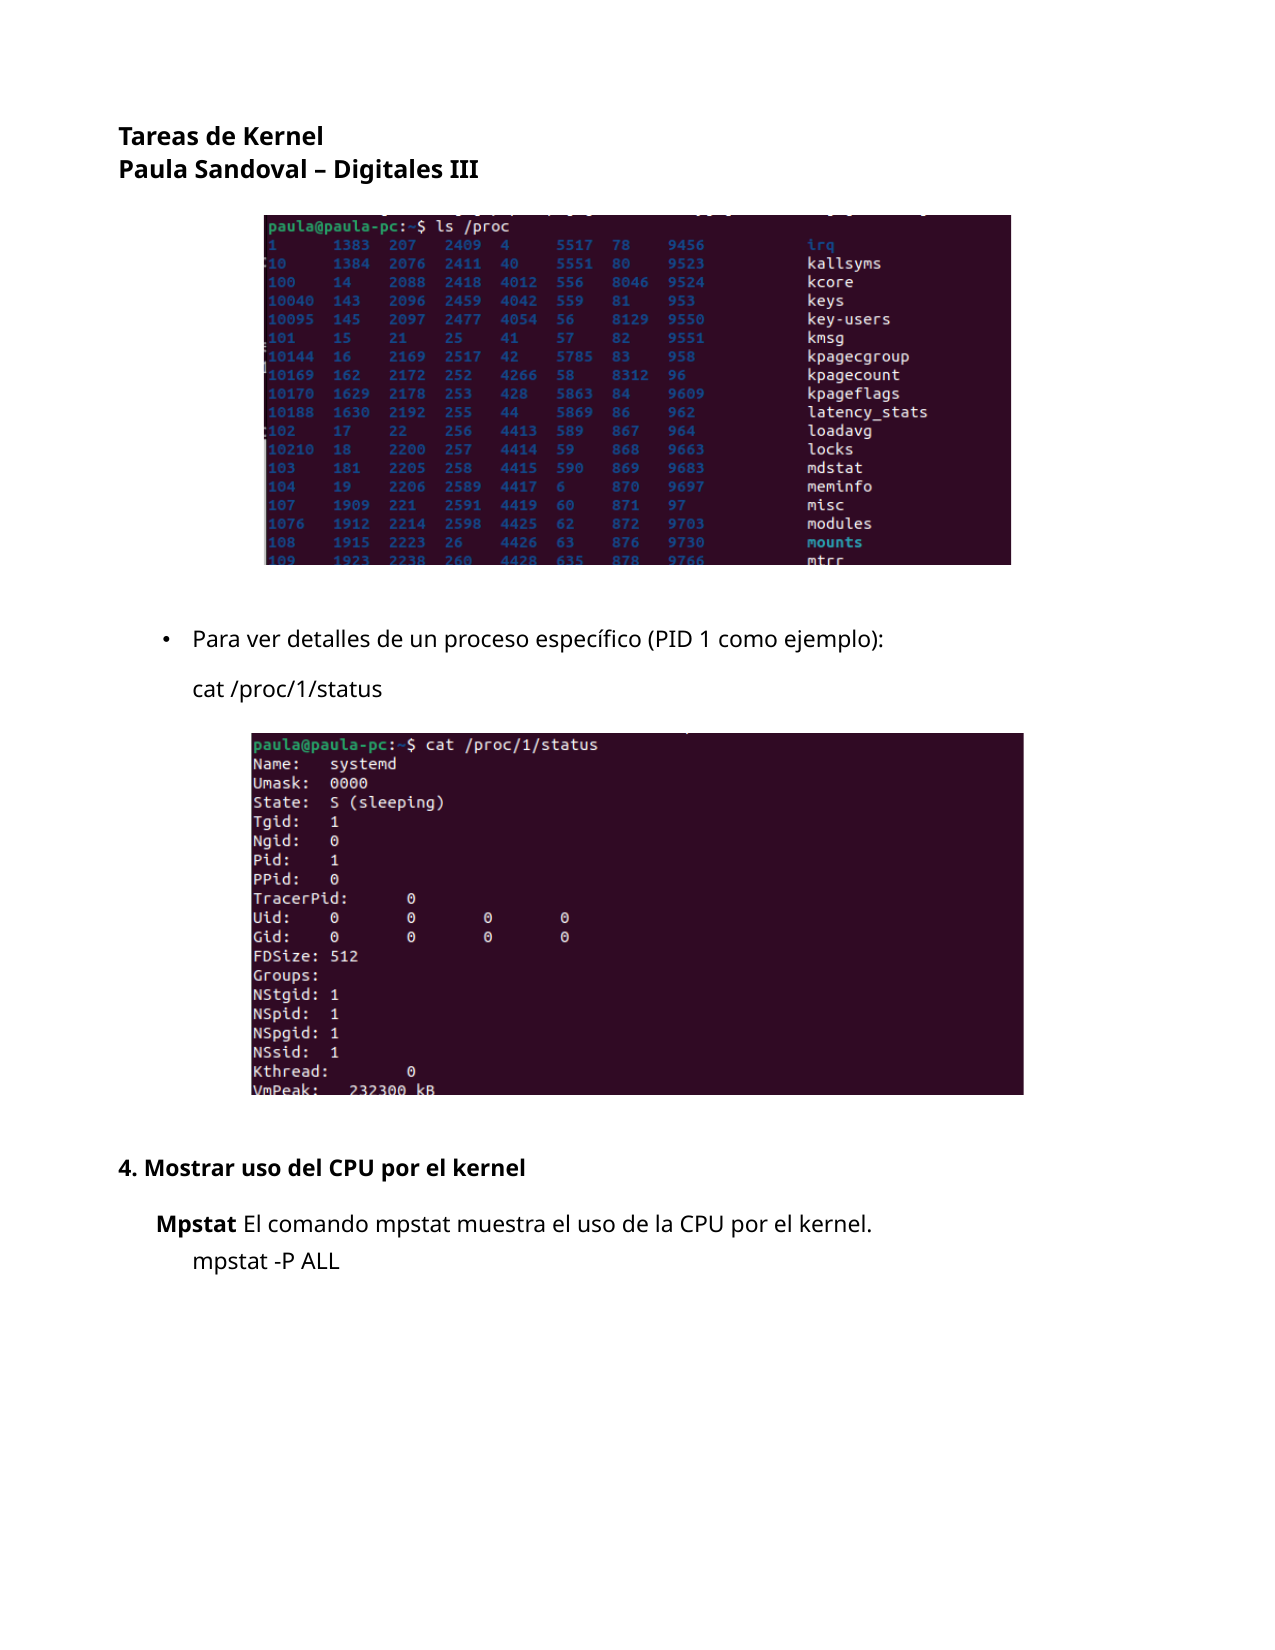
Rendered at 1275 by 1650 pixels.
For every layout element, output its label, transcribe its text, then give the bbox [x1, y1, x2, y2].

list cat /proc/1/status [162, 673, 1157, 704]
list Para ver detalles de un proceso específico (PID 1 como ejemplo): [162, 622, 1157, 654]
picture [251, 733, 1024, 1095]
text mpstat -P ALL [118, 1245, 1157, 1276]
subtitle 4. Mostrar uso del CPU por el kernel [118, 1151, 1157, 1183]
subtitle Mpstat El comando mpstat muestra el uso de la CPU por el kernel. [156, 1208, 1157, 1239]
picture [263, 215, 1012, 565]
